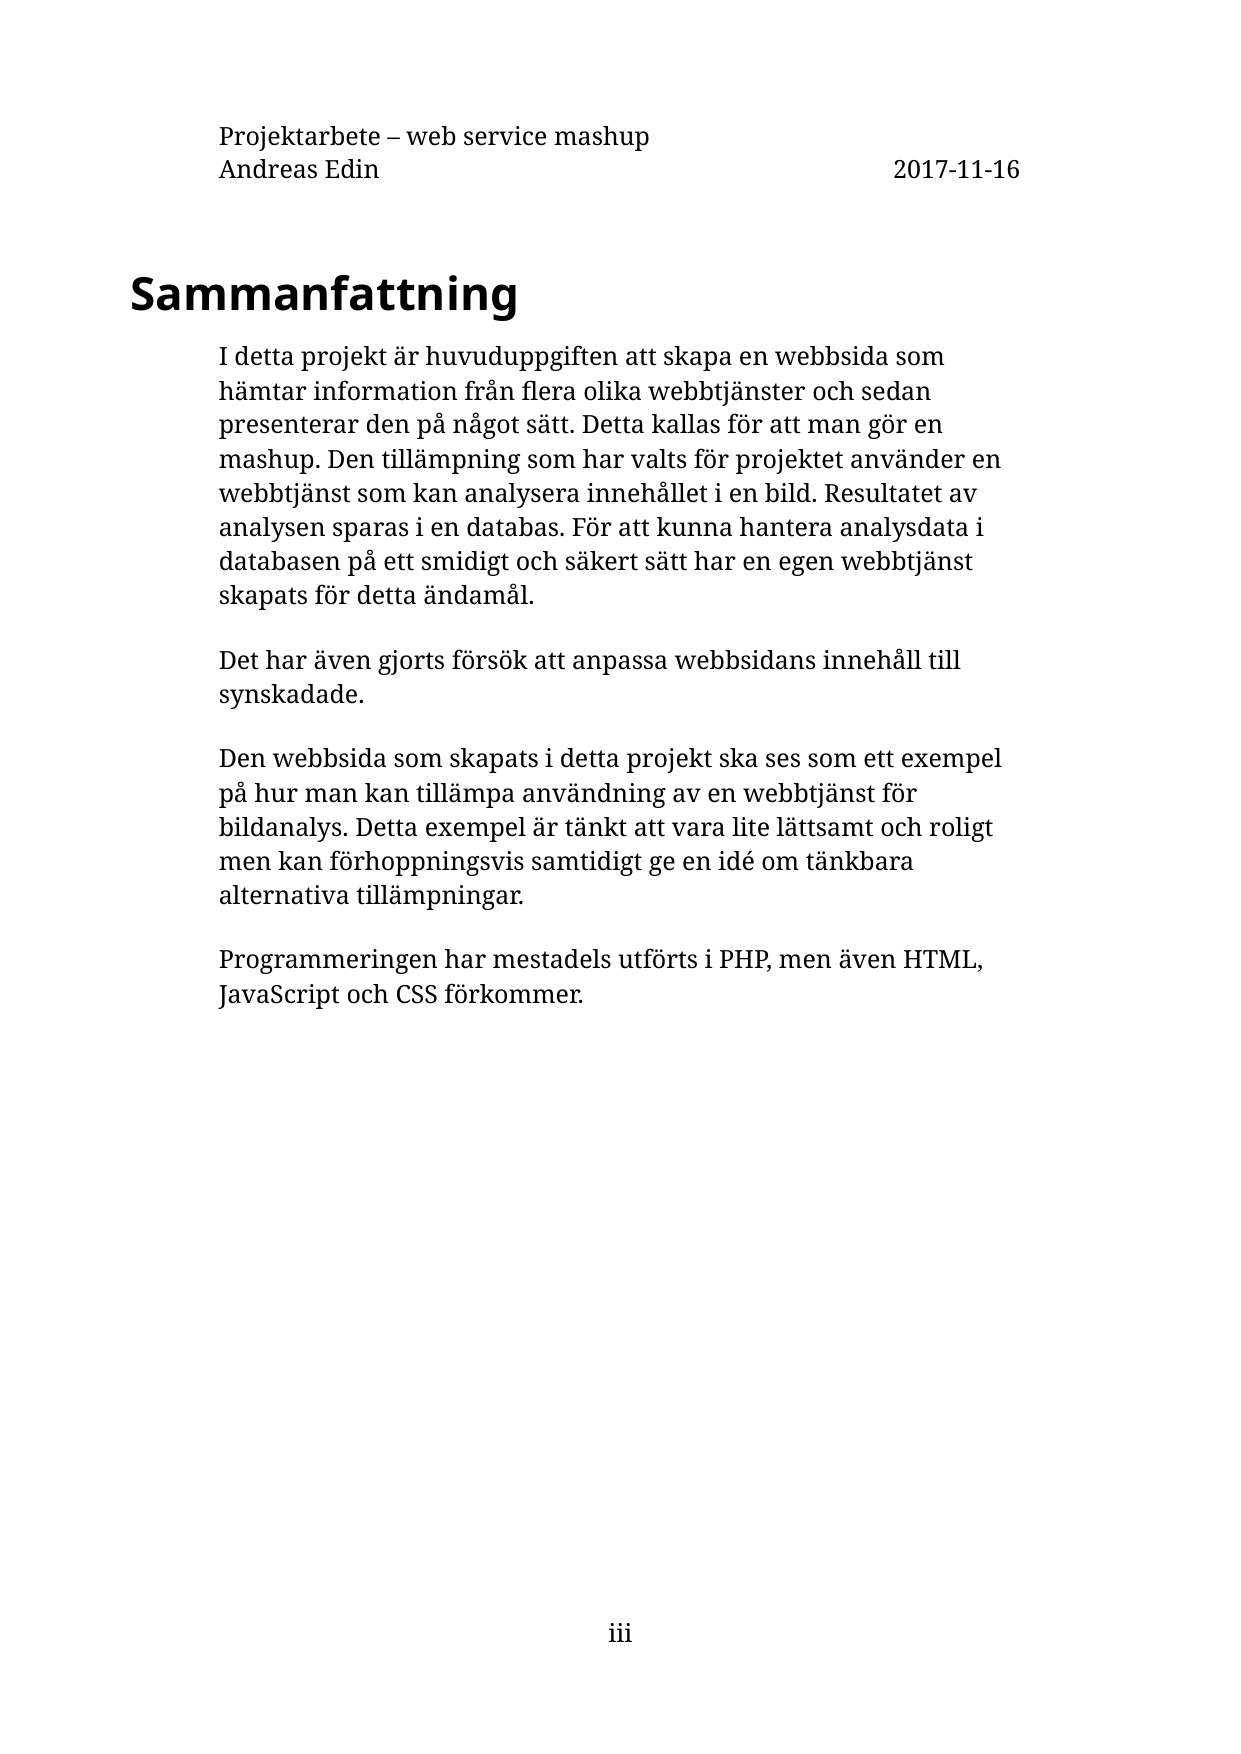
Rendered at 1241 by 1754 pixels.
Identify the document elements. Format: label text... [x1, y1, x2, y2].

text I detta projekt är huvuduppgiften att skapa en webbsida som hämtar information från flera olika webbtjänster och sedan presenterar den på något sätt. Detta kallas för att man gör en mashup. Den tillämpning som har valts för projektet använder en webbtjänst som kan analysera innehållet i en bild. Resultatet av analysen sparas i en databas. För att kunna hantera analysdata i databasen på ett smidigt och säkert sätt har en egen webbtjänst skapats för detta ändamål. [218, 339, 1022, 612]
text Det har även gjorts försök att anpassa webbsidans innehåll till synskadade. [218, 642, 1022, 710]
subtitle Sammanfattning [130, 261, 1022, 324]
text Programmeringen har mestadels utförts i PHP, men även HTML, JavaScript och CSS förkommer. [218, 942, 1022, 1010]
text Den webbsida som skapats i detta projekt ska ses som ett exempel på hur man kan tillämpa användning av en webbtjänst för bildanalys. Detta exempel är tänkt att vara lite lättsamt och roligt men kan förhoppningsvis samtidigt ge en idé om tänkbara alternativa tillämpningar. [218, 741, 1022, 911]
